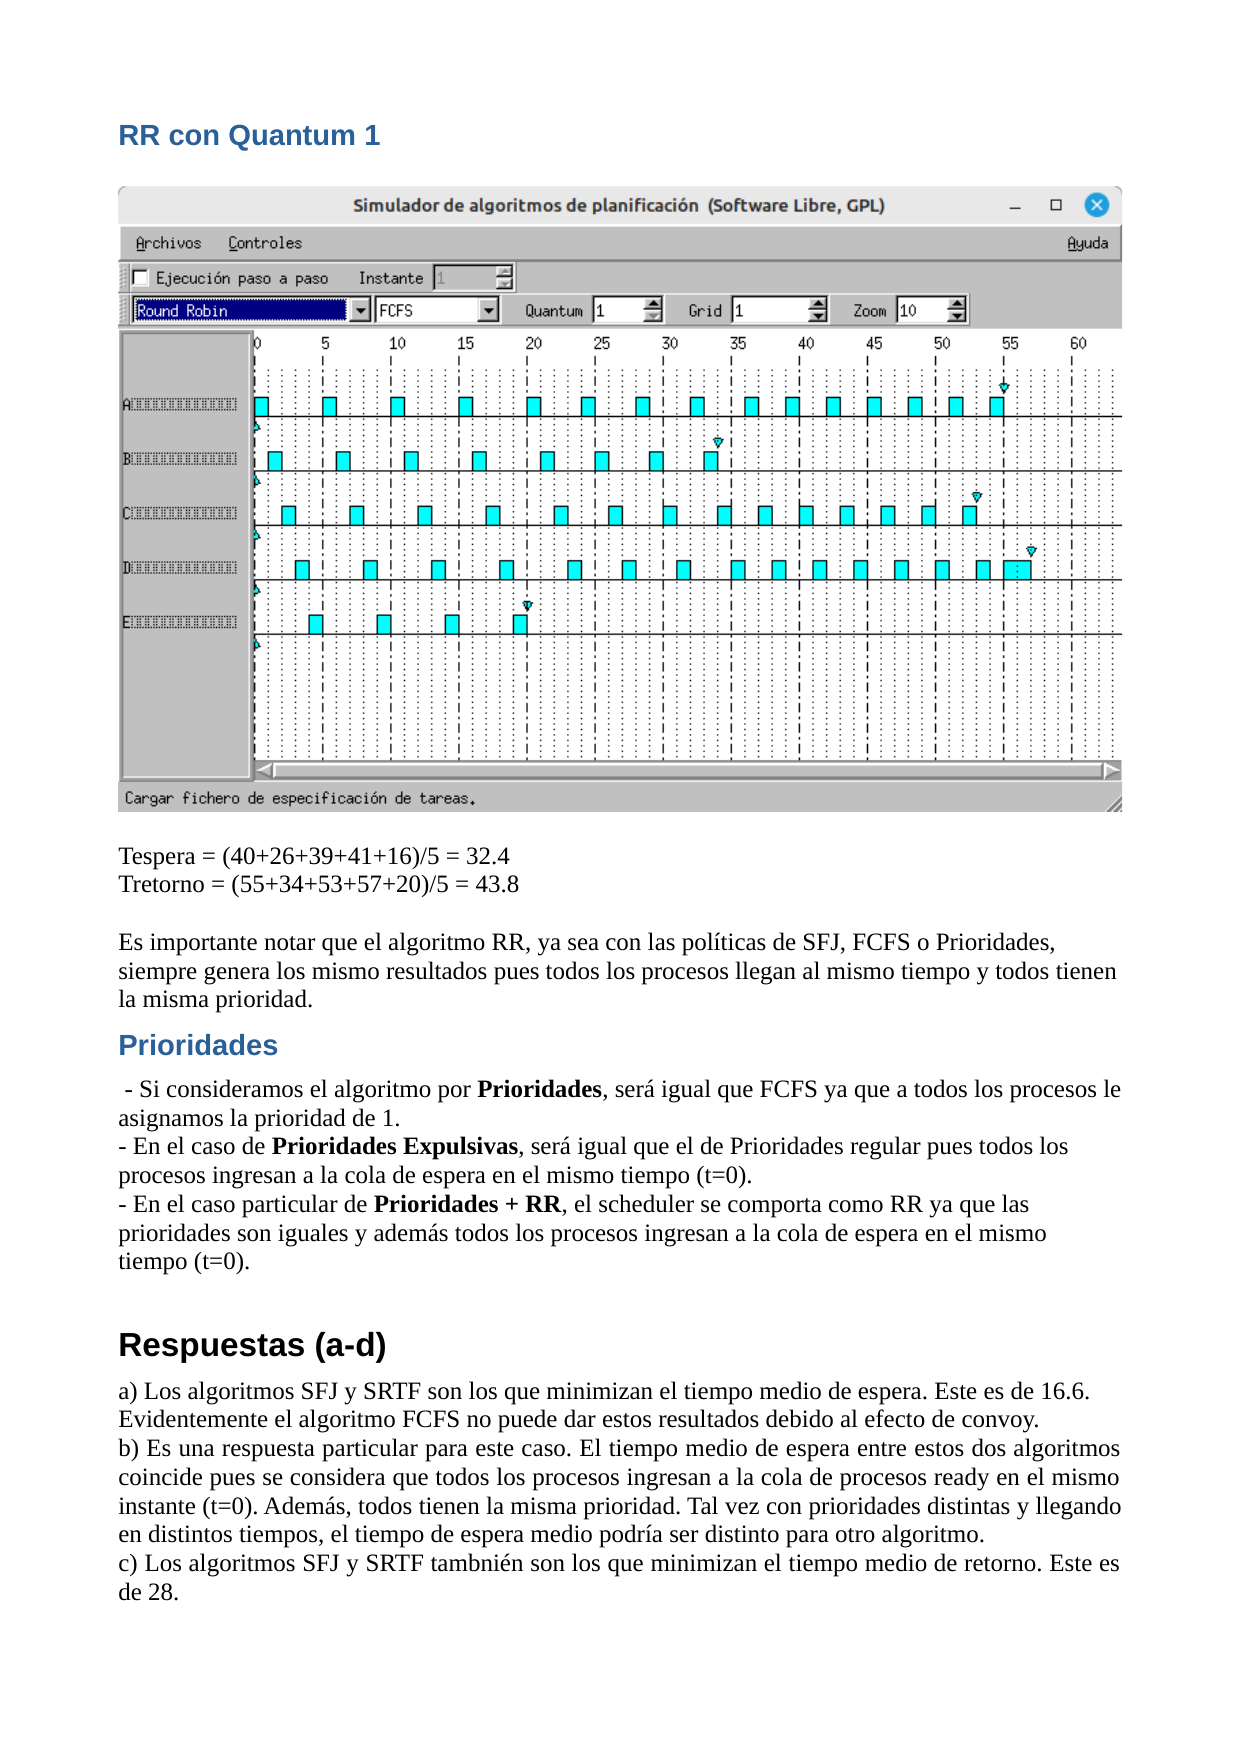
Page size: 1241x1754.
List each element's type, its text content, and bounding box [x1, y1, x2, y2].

subtitle Respuestas (a-d) [118, 1325, 1122, 1363]
text Tespera = (40+26+39+41+16)/5 = 32.4 [118, 841, 1122, 869]
picture [118, 186, 1123, 812]
text a) Los algoritmos SFJ y SRTF son los que minimizan el tiempo medio de espera. Este es de 16.6. [118, 1376, 1122, 1404]
text Tretorno = (55+34+53+57+20)/5 = 43.8 [118, 869, 1122, 898]
subtitle RR con Quantum 1 [118, 118, 1122, 152]
text Es importante notar que el algoritmo RR, ya sea con las políticas de SFJ, FCFS o Prioridades, siempre genera los mismo resultados pues todos los procesos llegan al mismo tiempo y todos tienen la misma prioridad. [118, 927, 1122, 1013]
text - Si consideramos el algoritmo por Prioridades, será igual que FCFS ya que a todos los procesos le asignamos la prioridad de 1. [118, 1074, 1122, 1131]
text b) Es una respuesta particular para este caso. El tiempo medio de espera entre estos dos algoritmos coincide pues se considera que todos los procesos ingresan a la cola de procesos ready en el mismo instante (t=0). Además, todos tienen la misma prioridad. Tal vez con prioridades distintas y llegando en distintos tiempos, el tiempo de espera medio podría ser distinto para otro algoritmo. [118, 1433, 1122, 1548]
text - En el caso de Prioridades Expulsivas, será igual que el de Prioridades regular pues todos los procesos ingresan a la cola de espera en el mismo tiempo (t=0). [118, 1131, 1122, 1189]
subtitle Prioridades [118, 1028, 1122, 1061]
text Evidentemente el algoritmo FCFS no puede dar estos resultados debido al efecto de convoy. [118, 1404, 1122, 1433]
text c) Los algoritmos SFJ y SRTF tambnién son los que minimizan el tiempo medio de retorno. Este es de 28. [118, 1548, 1122, 1606]
text - En el caso particular de Prioridades + RR, el scheduler se comporta como RR ya que las prioridades son iguales y además todos los procesos ingresan a la cola de espera en el mismo tiempo (t=0). [118, 1189, 1122, 1275]
